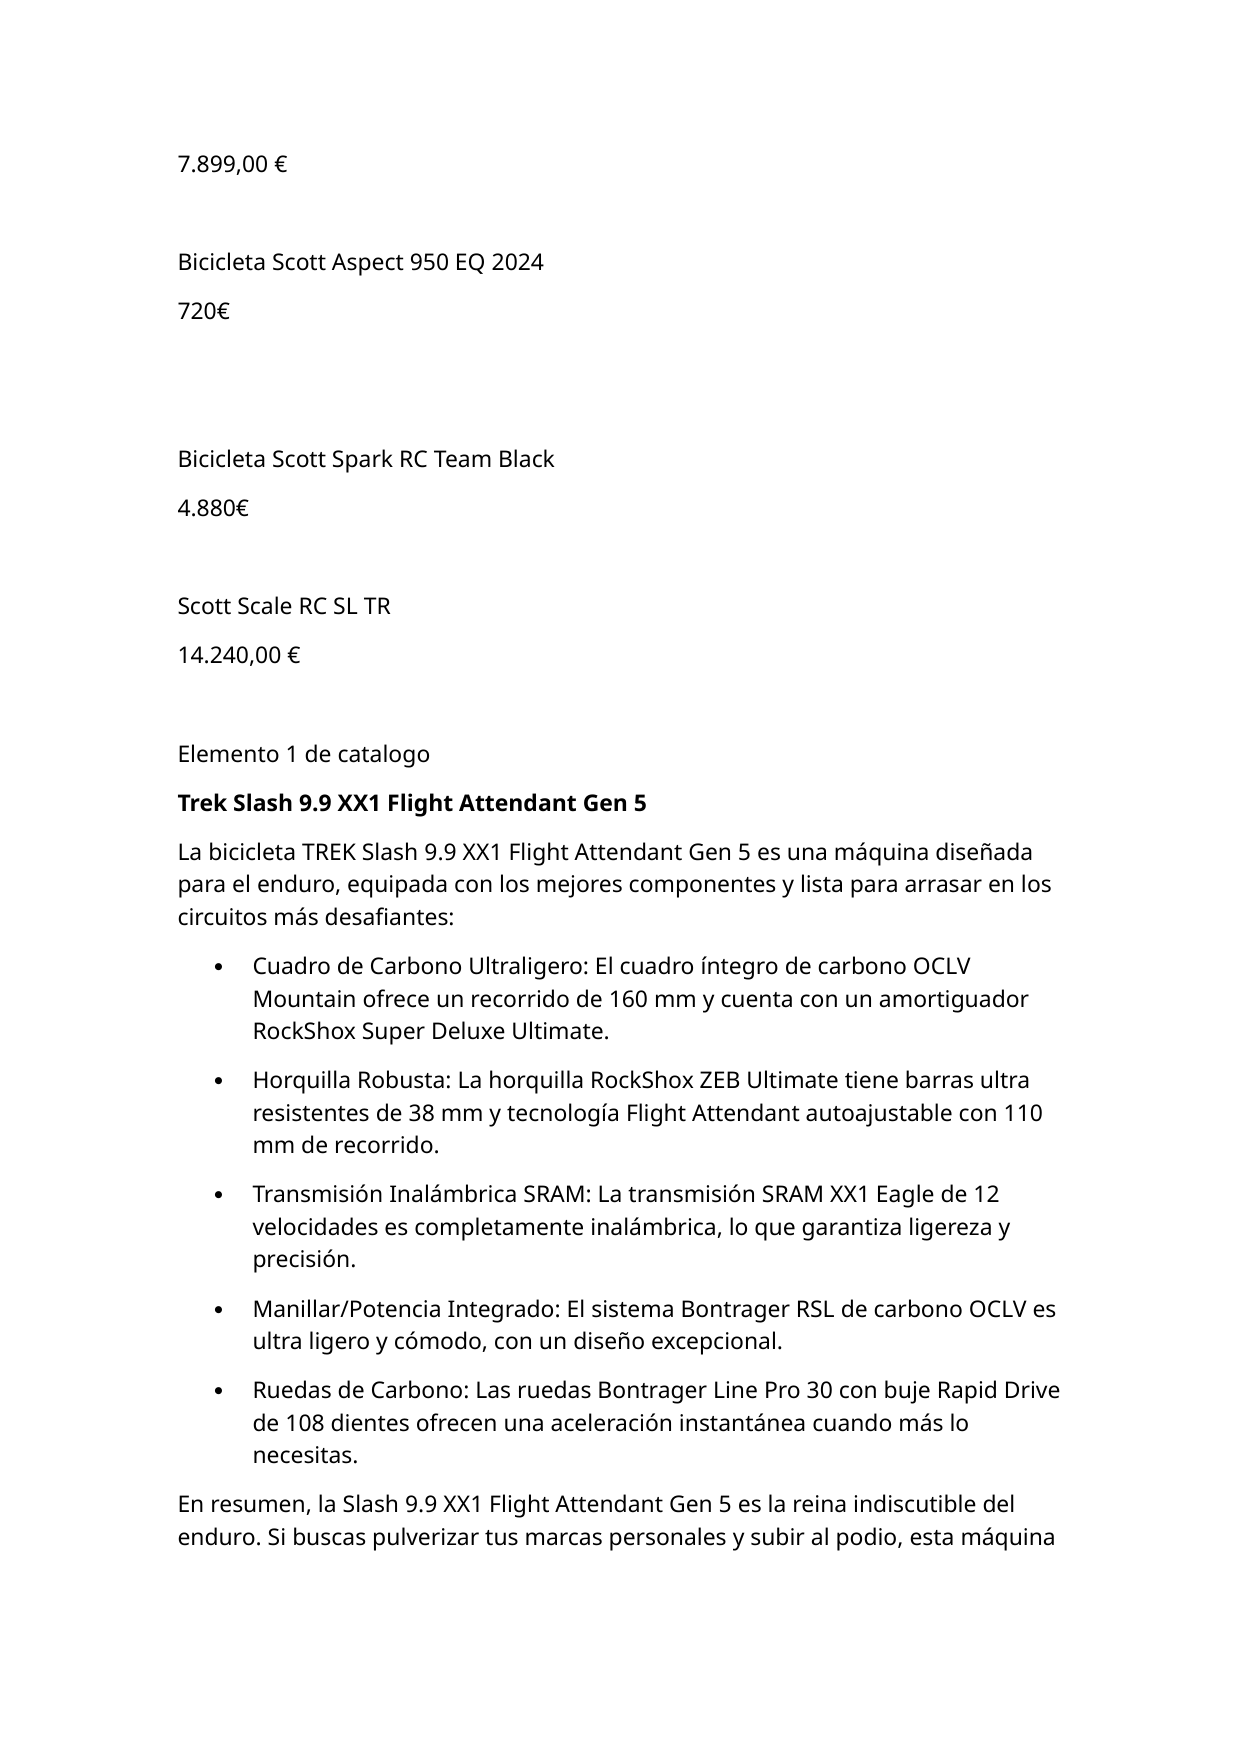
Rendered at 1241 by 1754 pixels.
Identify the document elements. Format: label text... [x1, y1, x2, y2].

text 14.240,00 € [177, 639, 1063, 671]
text 7.899,00 € [177, 148, 1063, 179]
list Cuadro de Carbono Ultraligero: El cuadro íntegro de carbono OCLV Mountain ofrece un recorrido de 160 mm y cuenta con un amortiguador RockShox Super Deluxe Ultimate. [215, 950, 1063, 1046]
text Bicicleta Scott Spark RC Team Black [177, 443, 1063, 474]
list Transmisión Inalámbrica SRAM: La transmisión SRAM XX1 Eagle de 12 velocidades es completamente inalámbrica, lo que garantiza ligereza y precisión. [215, 1178, 1063, 1275]
text Elemento 1 de catalogo [177, 738, 1063, 769]
text La bicicleta TREK Slash 9.9 XX1 Flight Attendant Gen 5 es una máquina diseñada para el enduro, equipada con los mejores componentes y lista para arrasar en los circuitos más desafiantes: [177, 836, 1063, 932]
text 720€ [177, 295, 1063, 326]
text Bicicleta Scott Aspect 950 EQ 2024 [177, 246, 1063, 277]
list Manillar/Potencia Integrado: El sistema Bontrager RSL de carbono OCLV es ultra ligero y cómodo, con un diseño excepcional. [215, 1293, 1063, 1356]
list Ruedas de Carbono: Las ruedas Bontrager Line Pro 30 con buje Rapid Drive de 108 dientes ofrecen una aceleración instantánea cuando más lo necesitas. [215, 1374, 1063, 1471]
text Trek Slash 9.9 XX1 Flight Attendant Gen 5 [177, 787, 1063, 818]
list Horquilla Robusta: La horquilla RockShox ZEB Ultimate tiene barras ultra resistentes de 38 mm y tecnología Flight Attendant autoajustable con 110 mm de recorrido. [215, 1064, 1063, 1161]
text En resumen, la Slash 9.9 XX1 Flight Attendant Gen 5 es la reina indiscutible del enduro. Si buscas pulverizar tus marcas personales y subir al podio, esta máquina [177, 1488, 1063, 1552]
text Scott Scale RC SL TR [177, 590, 1063, 621]
text 4.880€ [177, 492, 1063, 523]
